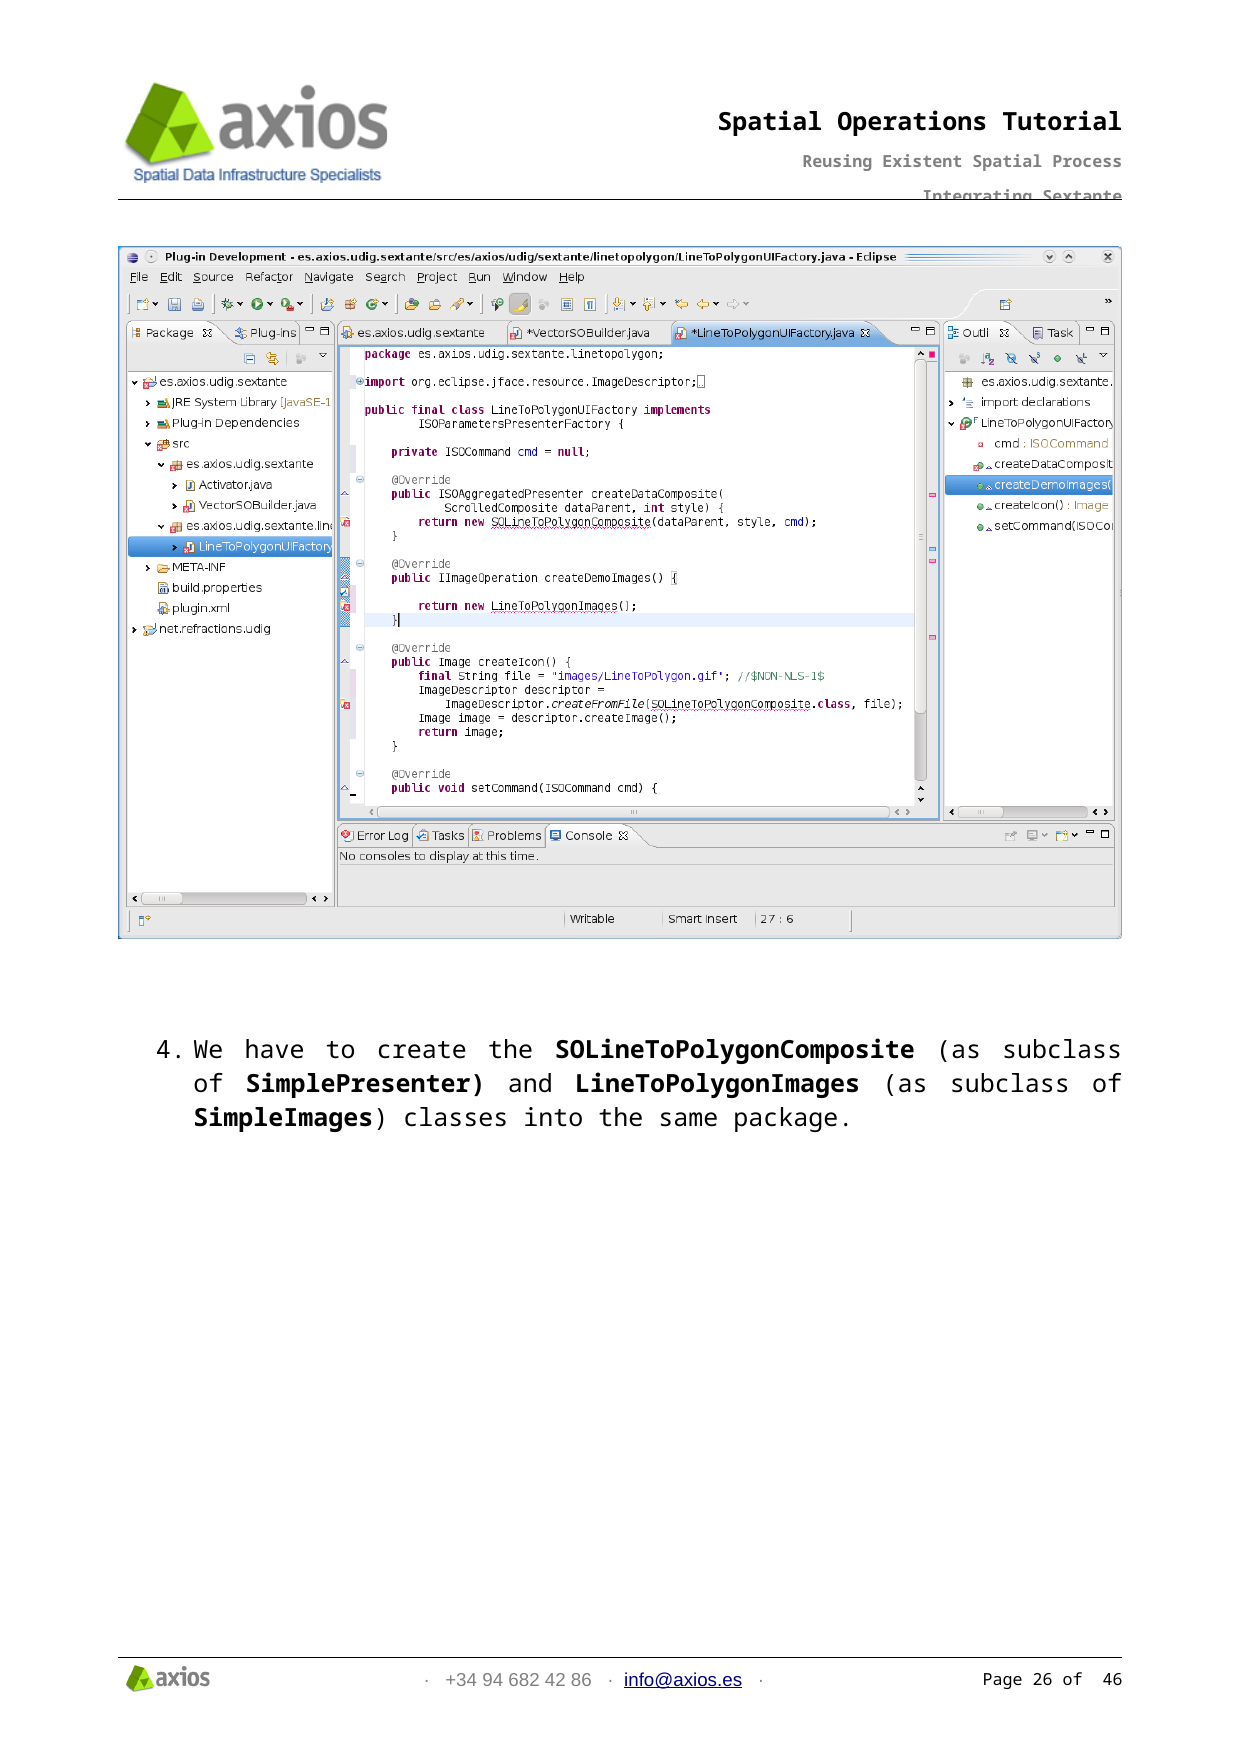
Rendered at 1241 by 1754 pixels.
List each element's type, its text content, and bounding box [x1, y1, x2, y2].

picture [126, 1664, 210, 1692]
picture [118, 246, 1122, 939]
picture [121, 81, 388, 183]
list We have to create the SOLineToPolygonComposite (as subclass of SimplePresenter) and LineToPolygonImages (as subclass of SimpleImages) classes into the same package. [156, 1032, 1122, 1134]
